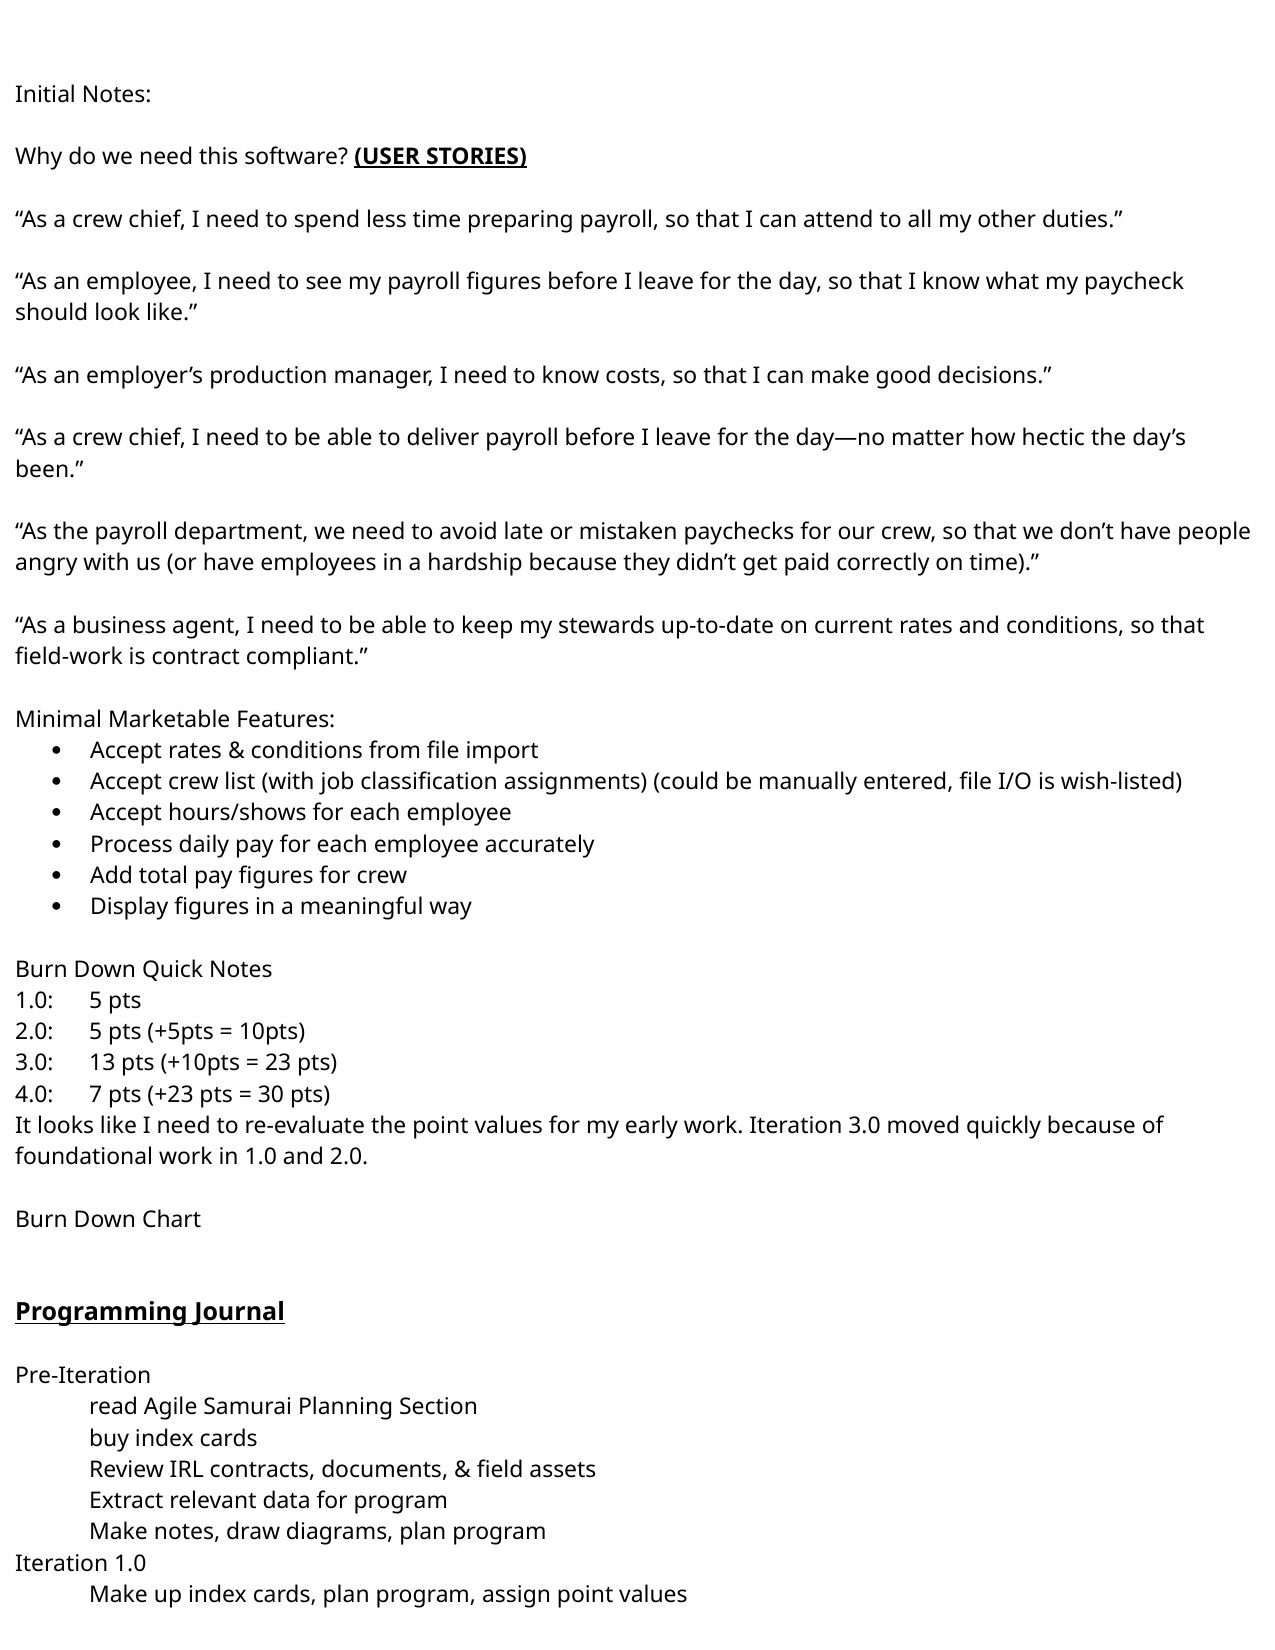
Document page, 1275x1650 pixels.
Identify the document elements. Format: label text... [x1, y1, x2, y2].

text Pre-Iteration [15, 1359, 1260, 1390]
list Accept rates & conditions from file import [52, 734, 1260, 765]
text buy index cards [15, 1422, 1260, 1453]
text Iteration 1.0 [15, 1547, 1260, 1578]
text “As a crew chief, I need to be able to deliver payroll before I leave for the day—no matter how hectic the day’s been.” [15, 421, 1260, 484]
list Process daily pay for each employee accurately [52, 827, 1260, 859]
text “As a crew chief, I need to spend less time preparing payroll, so that I can attend to all my other duties.” [15, 202, 1260, 234]
text Why do we need this software? (USER STORIES) [15, 140, 1260, 171]
list Add total pay figures for crew [52, 859, 1260, 890]
text Minimal Marketable Features: [15, 702, 1260, 734]
text Review IRL contracts, documents, & field assets [15, 1453, 1260, 1484]
text “As the payroll department, we need to avoid late or mistaken paychecks for our crew, so that we don’t have people angry with us (or have employees in a hardship because they didn’t get paid correctly on time).” [15, 515, 1260, 577]
text Programming Journal [15, 1294, 1260, 1328]
text “As an employee, I need to see my payroll figures before I leave for the day, so that I know what my paycheck should look like.” [15, 265, 1260, 327]
text Make up index cards, plan program, assign point values [15, 1578, 1260, 1609]
text It looks like I need to re-evaluate the point values for my early work. Iteration 3.0 moved quickly because of foundational work in 1.0 and 2.0. [15, 1109, 1260, 1171]
text 3.0: 13 pts (+10pts = 23 pts) [15, 1046, 1260, 1077]
list Accept hours/shows for each employee [52, 796, 1260, 827]
text Make notes, draw diagrams, plan program [15, 1515, 1260, 1547]
text Burn Down Quick Notes [15, 952, 1260, 984]
text 1.0: 5 pts [15, 984, 1260, 1015]
text read Agile Samurai Planning Section [15, 1390, 1260, 1422]
text Extract relevant data for program [15, 1484, 1260, 1515]
text 2.0: 5 pts (+5pts = 10pts) [15, 1015, 1260, 1046]
text Initial Notes: [15, 77, 1260, 109]
list Accept crew list (with job classification assignments) (could be manually entered, file I/O is wish-listed) [52, 765, 1260, 796]
text “As a business agent, I need to be able to keep my stewards up-to-date on current rates and conditions, so that field-work is contract compliant.” [15, 609, 1260, 671]
text “As an employer’s production manager, I need to know costs, so that I can make good decisions.” [15, 359, 1260, 390]
text Burn Down Chart [15, 1202, 1260, 1234]
text 4.0: 7 pts (+23 pts = 30 pts) [15, 1077, 1260, 1109]
list Display figures in a meaningful way [52, 890, 1260, 921]
